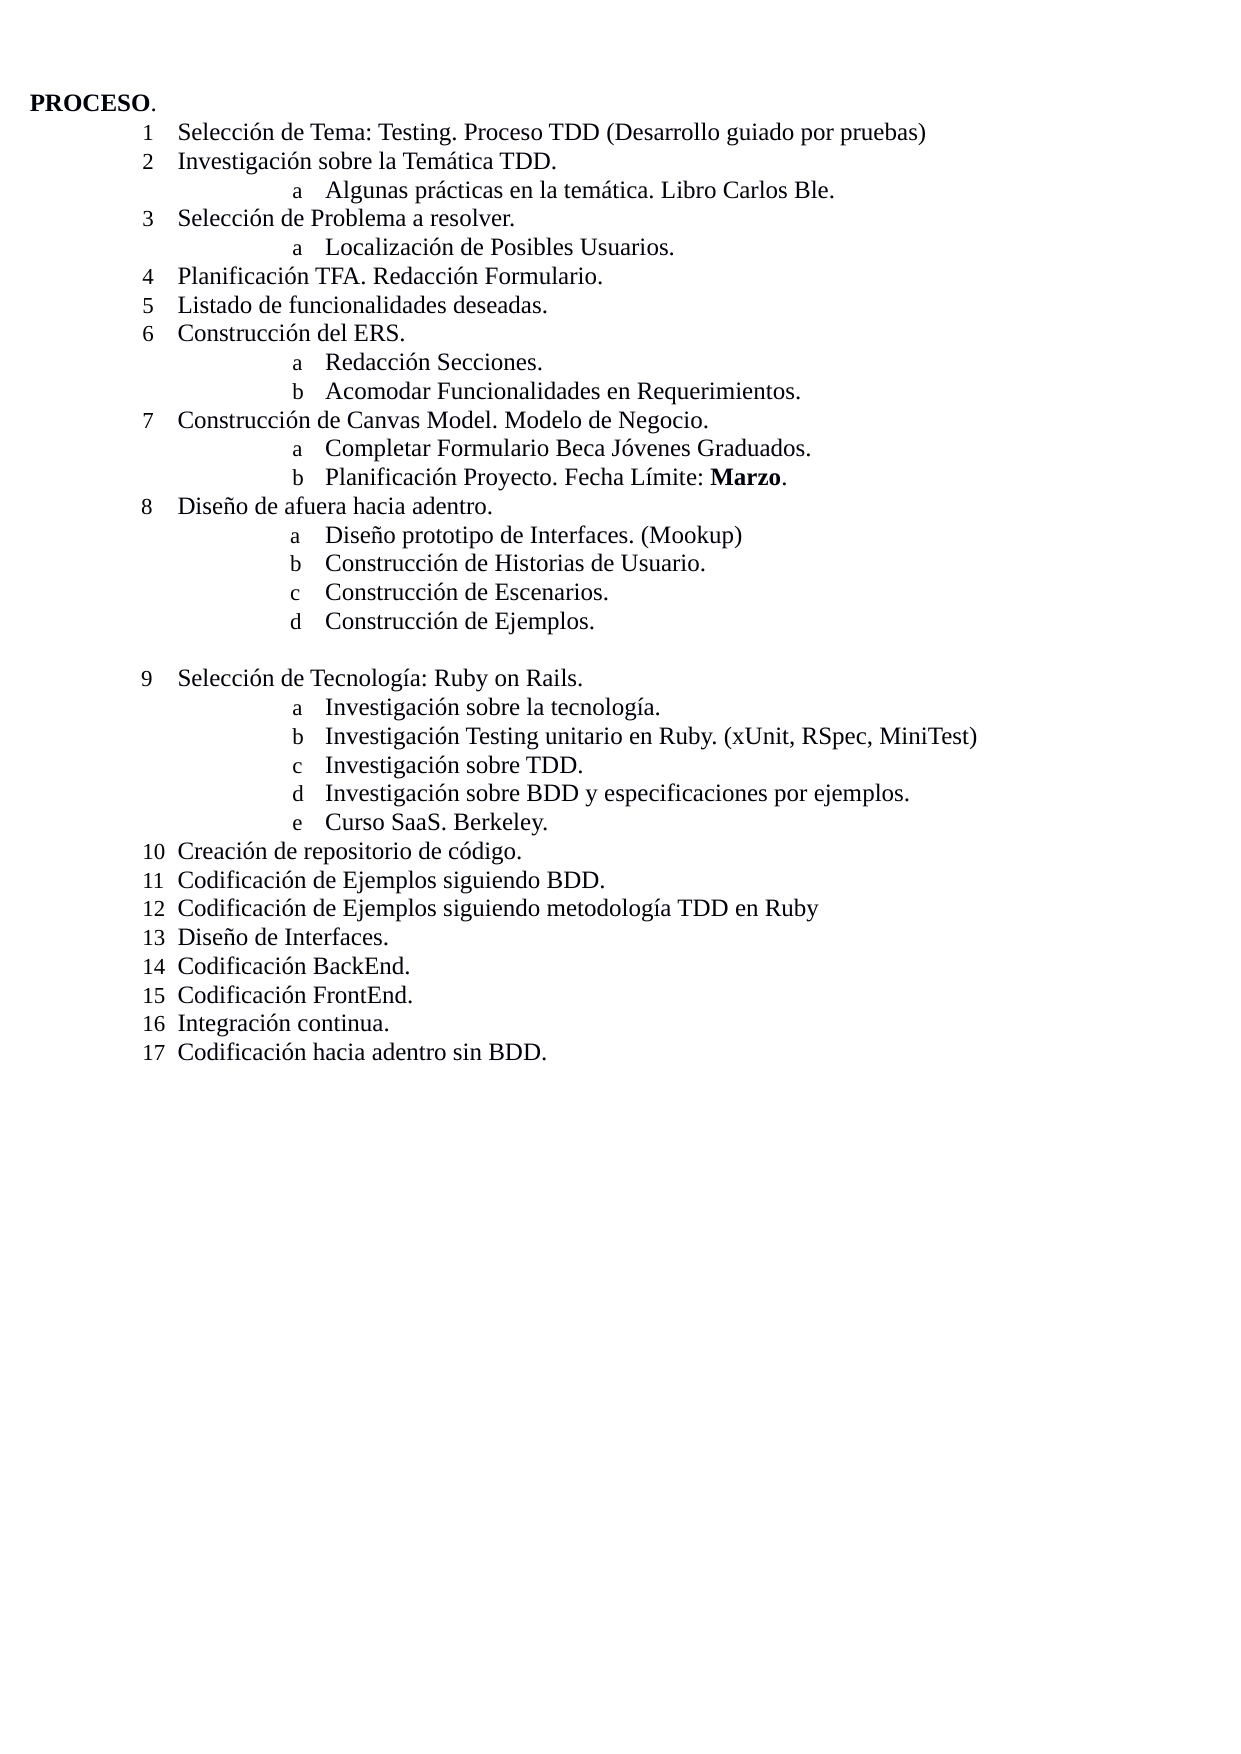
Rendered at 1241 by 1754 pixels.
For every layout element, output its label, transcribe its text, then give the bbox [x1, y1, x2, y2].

list Completar Formulario Beca Jóvenes Graduados. [179, 433, 1211, 462]
text PROCESO. [29, 88, 1211, 117]
list Construcción de Historias de Usuario. [177, 548, 1211, 577]
list Construcción del ERS. [104, 318, 1211, 347]
list Algunas prácticas en la temática. Libro Carlos Ble. [179, 175, 1211, 203]
list Curso SaaS. Berkeley. [179, 807, 1211, 836]
list Codificación hacia adentro sin BDD. [104, 1037, 1211, 1066]
list Construcción de Canvas Model. Modelo de Negocio. [104, 405, 1211, 433]
list Diseño de afuera hacia adentro. [103, 491, 1211, 520]
list Construcción de Escenarios. [177, 577, 1211, 606]
list Selección de Tecnología: Ruby on Rails. [103, 663, 1211, 692]
list Investigación sobre BDD y especificaciones por ejemplos. [179, 778, 1211, 807]
list Codificación de Ejemplos siguiendo BDD. [104, 865, 1211, 893]
list Codificación FrontEnd. [104, 980, 1211, 1008]
list Diseño prototipo de Interfaces. (Mookup) [177, 520, 1211, 548]
list Diseño de Interfaces. [104, 922, 1211, 951]
list Investigación sobre TDD. [179, 750, 1211, 778]
list Localización de Posibles Usuarios. [179, 232, 1211, 261]
list Creación de repositorio de código. [104, 836, 1211, 865]
list Planificación TFA. Redacción Formulario. [104, 261, 1211, 290]
list Codificación BackEnd. [104, 951, 1211, 980]
list Codificación de Ejemplos siguiendo metodología TDD en Ruby [104, 893, 1211, 922]
list Investigación sobre la tecnología. [179, 692, 1211, 721]
list Investigación Testing unitario en Ruby. (xUnit, RSpec, MiniTest) [179, 721, 1211, 750]
list Listado de funcionalidades deseadas. [104, 290, 1211, 318]
list Planificación Proyecto. Fecha Límite: Marzo. [179, 462, 1211, 491]
list Selección de Problema a resolver. [104, 203, 1211, 232]
list Integración continua. [104, 1008, 1211, 1037]
list Acomodar Funcionalidades en Requerimientos. [179, 376, 1211, 405]
list Investigación sobre la Temática TDD. [104, 146, 1211, 175]
list Selección de Tema: Testing. Proceso TDD (Desarrollo guiado por pruebas) [104, 117, 1211, 146]
list Redacción Secciones. [179, 347, 1211, 376]
list Construcción de Ejemplos. [177, 606, 1211, 635]
